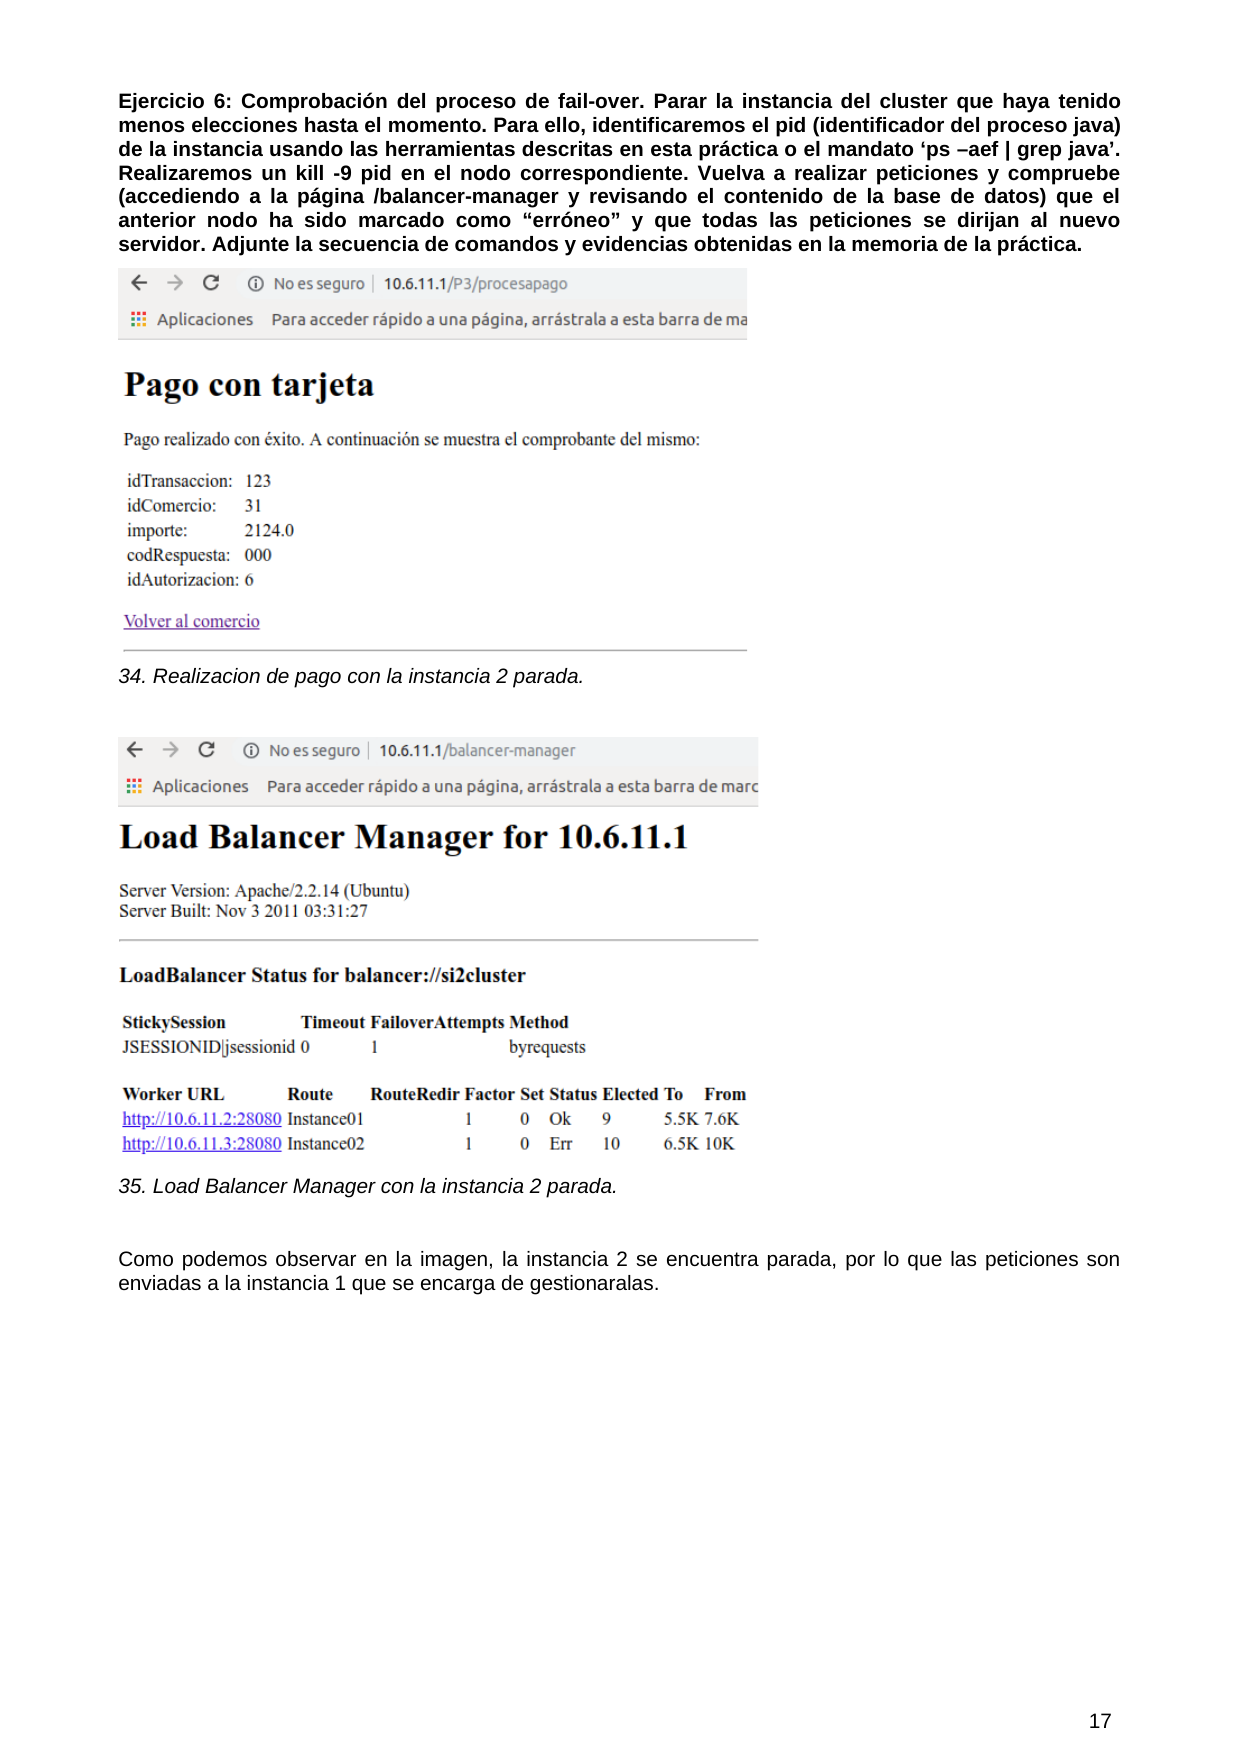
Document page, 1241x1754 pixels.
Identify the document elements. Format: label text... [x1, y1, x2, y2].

text Como podemos observar en la imagen, la instancia 2 se encuentra parada, por lo que las peticiones son enviadas a la instancia 1 que se encarga de gestionaralas. [118, 1247, 1122, 1294]
text Ejercicio 6: Comprobación del proceso de fail-over. Parar la instancia del cluster que haya tenido menos elecciones hasta el momento. Para ello, identificaremos el pid (identificador del proceso java) de la instancia usando las herramientas descritas en esta práctica o el mandato ‘ps –aef | grep java’. Realizaremos un kill -9 pid en el nodo correspondiente. Vuelva a realizar peticiones y compruebe (accediendo a la página /balancer-manager y revisando el contenido de la base de datos) que el anterior nodo ha sido marcado como “erróneo” y que todas las peticiones se dirijan al nuevo servidor. Adjunte la secuencia de comandos y evidencias obtenidas en la memoria de la práctica. [118, 88, 1122, 256]
text 34. Realizacion de pago con la instancia 2 parada. [118, 664, 1122, 688]
picture [118, 268, 748, 652]
text 35. Load Balancer Manager con la instancia 2 parada. [118, 1174, 1122, 1198]
picture [118, 737, 759, 1162]
